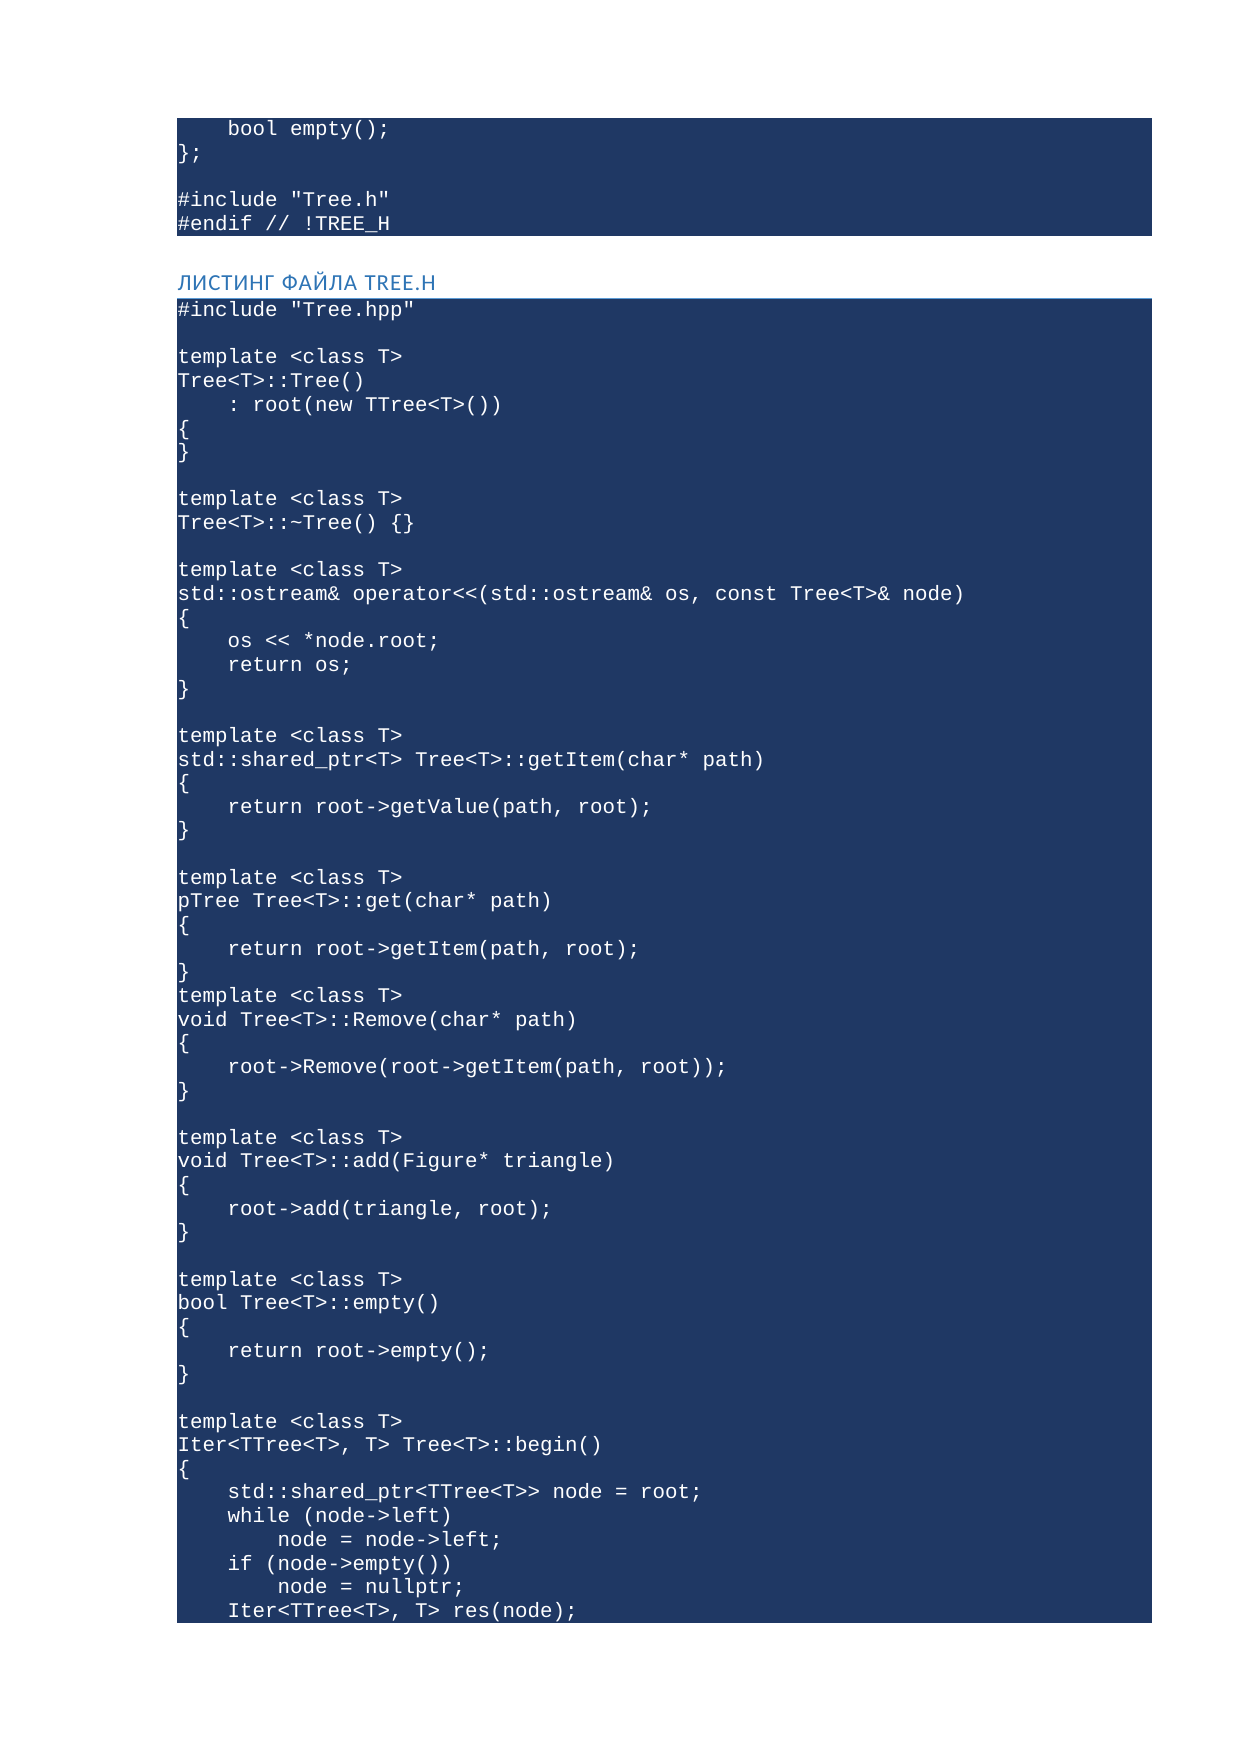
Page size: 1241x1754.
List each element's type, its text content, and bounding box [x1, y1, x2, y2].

text template <class T> [177, 559, 1152, 583]
text { [177, 607, 1152, 630]
text { [177, 1174, 1152, 1198]
text template <class T> [177, 1411, 1152, 1434]
text : root(new TTree<T>()) [177, 394, 1152, 417]
text { [177, 1032, 1152, 1056]
text while (node->left) [177, 1505, 1152, 1529]
text os << *node.root; [177, 630, 1152, 654]
text } [177, 961, 1152, 985]
text { [177, 772, 1152, 796]
text Iter<TTree<T>, T> res(node); [177, 1600, 1152, 1623]
text } [177, 441, 1152, 465]
text { [177, 417, 1152, 441]
text template <class T> [177, 1127, 1152, 1151]
text template <class T> [177, 985, 1152, 1009]
text template <class T> [177, 1269, 1152, 1292]
text return os; [177, 654, 1152, 678]
text root->Remove(root->getItem(path, root)); [177, 1056, 1152, 1079]
text { [177, 1316, 1152, 1340]
text Iter<TTree<T>, T> Tree<T>::begin() [177, 1434, 1152, 1458]
text std::ostream& operator<<(std::ostream& os, const Tree<T>& node) [177, 583, 1152, 607]
text node = node->left; [177, 1529, 1152, 1552]
text { [177, 914, 1152, 938]
text return root->empty(); [177, 1340, 1152, 1363]
text }; [177, 142, 1152, 165]
text std::shared_ptr<TTree<T>> node = root; [177, 1482, 1152, 1505]
text Tree<T>::~Tree() {} [177, 512, 1152, 536]
text #include "Tree.hpp" [177, 299, 1152, 323]
text bool empty(); [177, 118, 1152, 142]
text pTree Tree<T>::get(char* path) [177, 890, 1152, 914]
text std::shared_ptr<T> Tree<T>::getItem(char* path) [177, 748, 1152, 772]
subtitle Листинг файла Tree.h [177, 268, 1152, 298]
text #include "Tree.h" [177, 189, 1152, 213]
text template <class T> [177, 725, 1152, 748]
text void Tree<T>::add(Figure* triangle) [177, 1151, 1152, 1174]
text } [177, 1221, 1152, 1245]
text return root->getValue(path, root); [177, 796, 1152, 819]
text return root->getItem(path, root); [177, 938, 1152, 961]
text template <class T> [177, 488, 1152, 512]
text void Tree<T>::Remove(char* path) [177, 1009, 1152, 1032]
text if (node->empty()) [177, 1552, 1152, 1576]
text } [177, 1363, 1152, 1387]
text } [177, 1079, 1152, 1103]
text node = nullptr; [177, 1576, 1152, 1600]
text #endif // !TREE_H [177, 213, 1152, 236]
text template <class T> [177, 347, 1152, 370]
text bool Tree<T>::empty() [177, 1292, 1152, 1316]
text } [177, 678, 1152, 701]
text root->add(triangle, root); [177, 1198, 1152, 1221]
text { [177, 1458, 1152, 1482]
text template <class T> [177, 867, 1152, 890]
text } [177, 819, 1152, 843]
text Tree<T>::Tree() [177, 370, 1152, 394]
